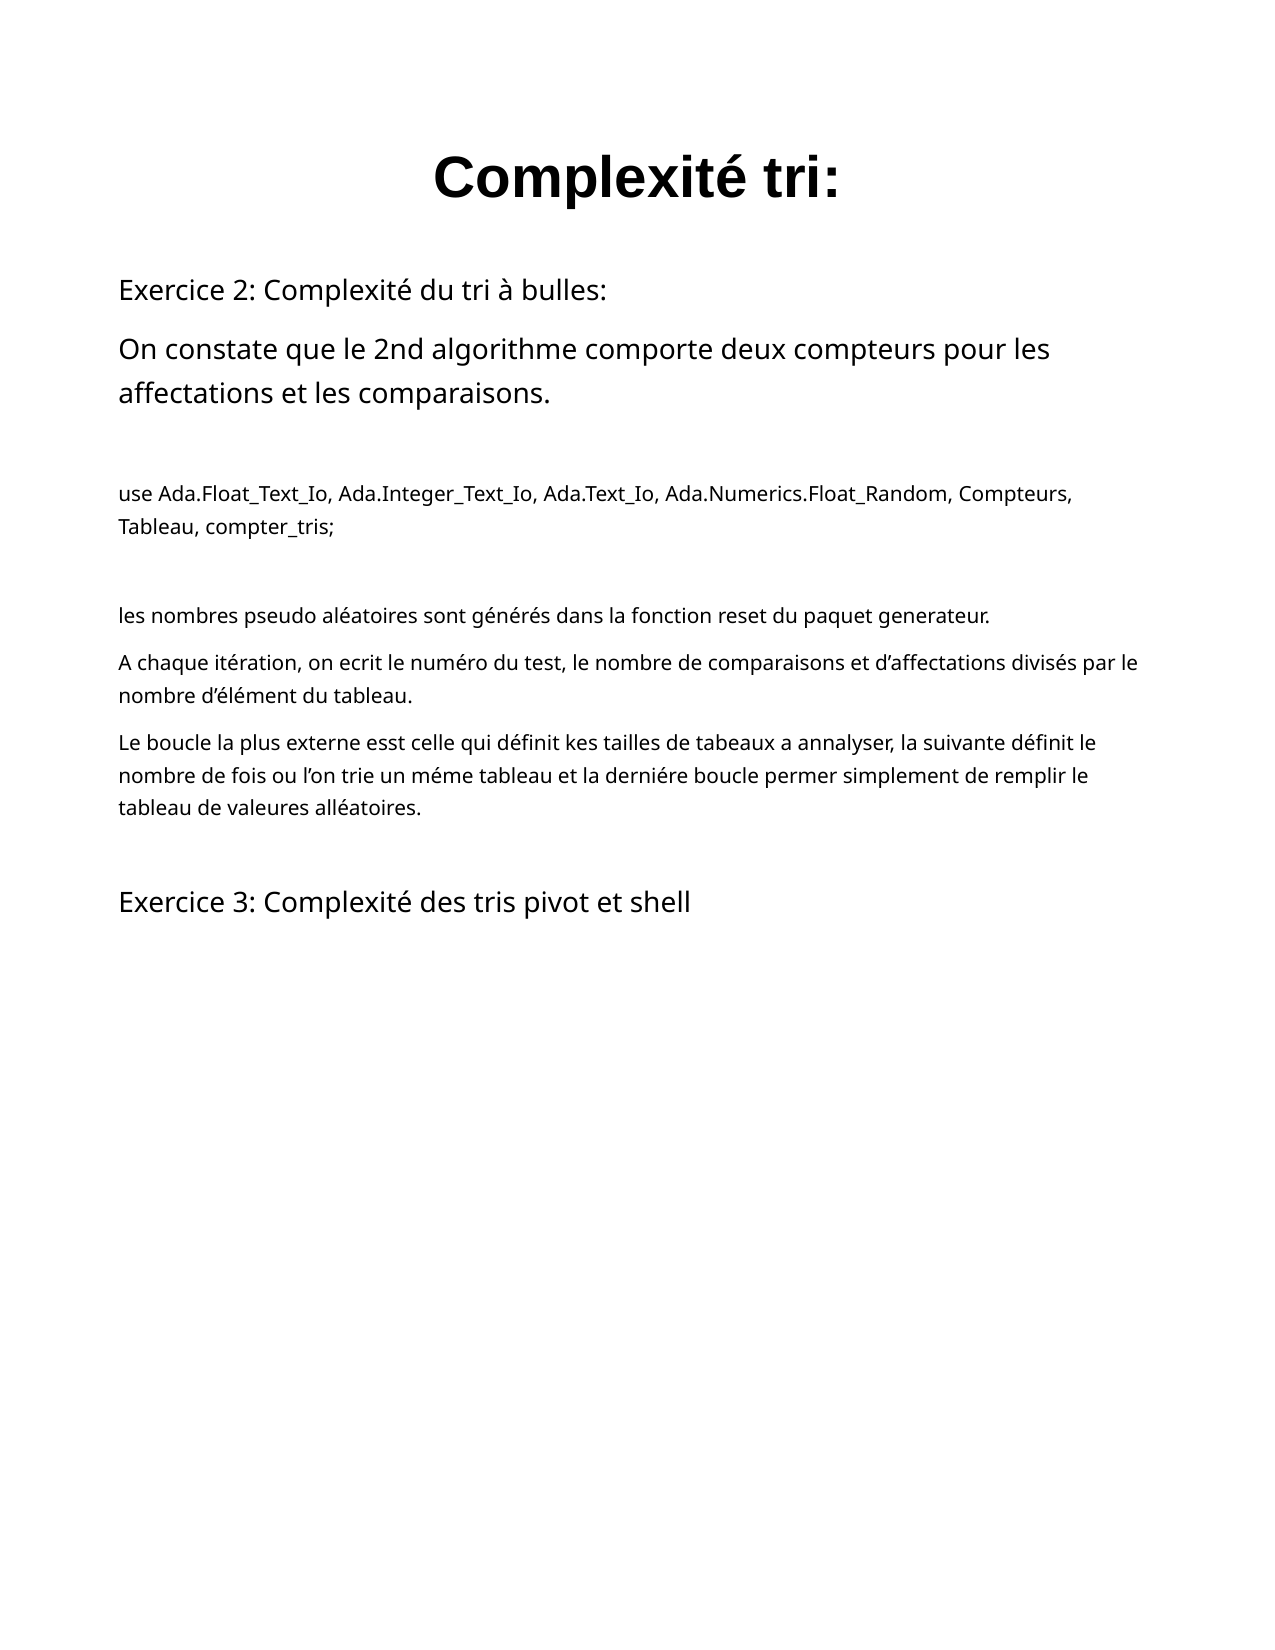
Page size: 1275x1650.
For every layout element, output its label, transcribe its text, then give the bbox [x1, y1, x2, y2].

text Exercice 3: Complexité des tris pivot et shell [118, 883, 1157, 921]
text Le boucle la plus externe esst celle qui définit kes tailles de tabeaux a annalyser, la suivante définit le nombre de fois ou l’on trie un méme tableau et la derniére boucle permer simplement de remplir le tableau de valeures alléatoires. [118, 728, 1157, 822]
text Exercice 2: Complexité du tri à bulles: [118, 270, 1157, 309]
text les nombres pseudo aléatoires sont générés dans la fonction reset du paquet generateur. [118, 601, 1157, 630]
text use Ada.Float_Text_Io, Ada.Integer_Text_Io, Ada.Text_Io, Ada.Numerics.Float_Random, Compteurs, Tableau, compter_tris; [118, 479, 1157, 540]
title Complexité tri: [118, 143, 1157, 210]
text A chaque itération, on ecrit le numéro du test, le nombre de comparaisons et d’affectations divisés par le nombre d’élément du tableau. [118, 648, 1157, 709]
text On constate que le 2nd algorithme comporte deux compteurs pour les affectations et les comparaisons. [118, 329, 1157, 411]
